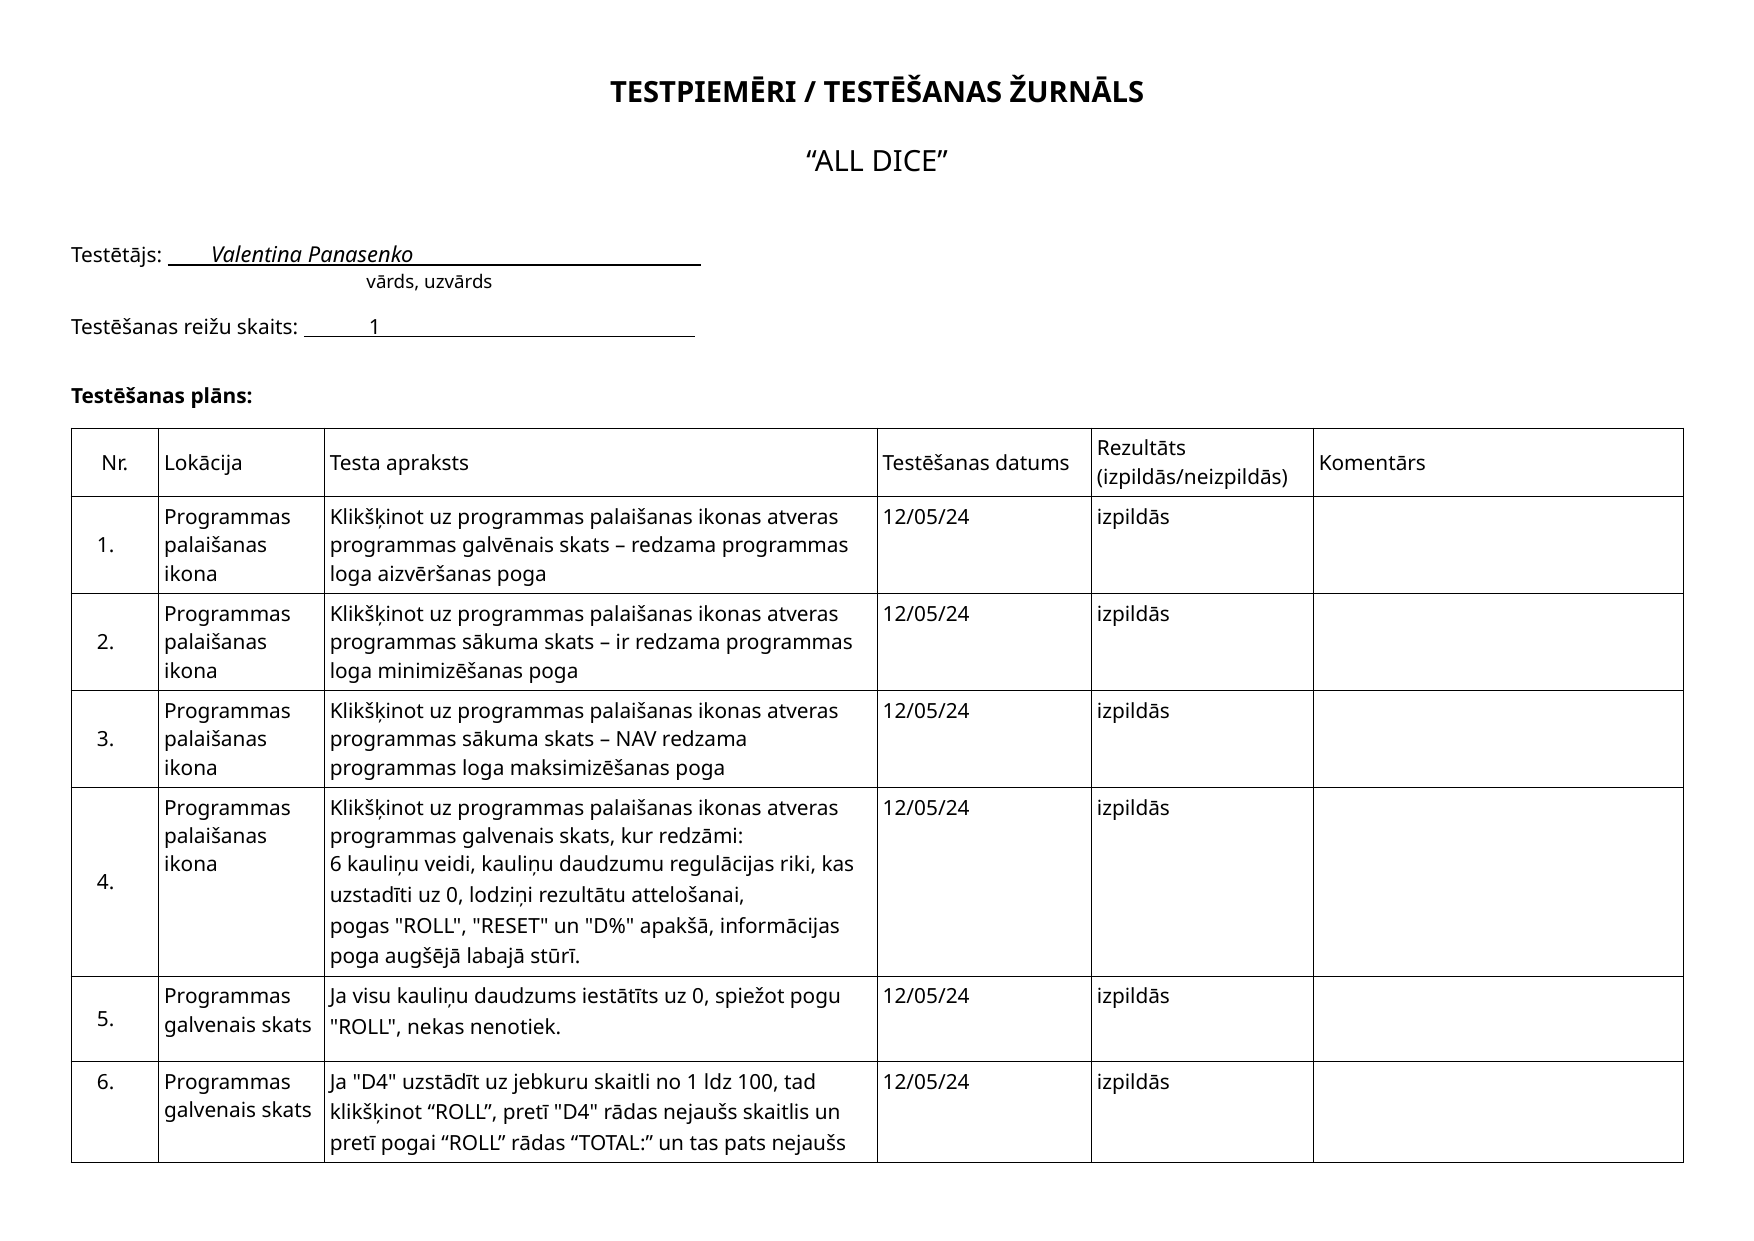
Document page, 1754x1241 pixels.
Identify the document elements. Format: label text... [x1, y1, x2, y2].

table_cell [72, 1062, 158, 1162]
table_cell Klikšķinot uz programmas palaišanas ikonas atveras programmas sākuma skats – NAV redzama programmas loga maksimizēšanas poga [325, 691, 877, 787]
table_cell Programmas palaišanas ikona [159, 691, 324, 787]
table_cell [72, 788, 158, 976]
table_header Nr. [72, 429, 158, 496]
table_cell [1314, 977, 1683, 1061]
table_cell 05.12.24 [878, 1062, 1091, 1162]
table_cell [1314, 497, 1683, 593]
table_cell [72, 977, 158, 1061]
table_cell Klikšķinot uz programmas palaišanas ikonas atveras programmas sākuma skats – ir redzama programmas loga minimizēšanas poga [325, 594, 877, 690]
text “ALL DICE” [71, 140, 1683, 180]
table_header Testēšanas datums [878, 429, 1091, 496]
table_cell izpildās [1092, 691, 1313, 787]
table_cell [1314, 691, 1683, 787]
text Testēšanas reižu skaits: 1 [71, 312, 1683, 340]
table_cell izpildās [1092, 497, 1313, 593]
table_cell 05.12.24 [878, 594, 1091, 690]
table_cell Programmas palaišanas ikona [159, 497, 324, 593]
table_cell [1314, 1062, 1683, 1162]
text TESTPIEMĒRI / TESTĒŠANAS ŽURNĀLS [71, 71, 1683, 111]
table_cell [72, 497, 158, 593]
table_cell Programmas galvenais skats [159, 977, 324, 1061]
table_cell [72, 691, 158, 787]
table_cell Programmas palaišanas ikona [159, 594, 324, 690]
table_cell Klikšķinot uz programmas palaišanas ikonas atveras programmas galvenais skats, kur redzāmi: 6 kauliņu veidi, kauliņu daudzumu regulācijas riki, kas uzstadīti uz 0, lodziņi rezultātu attelošanai, pogas "ROLL", "RESET" un "D%" apakšā, informācijas poga augšējā labajā stūrī. [325, 788, 877, 976]
table_cell izpildās [1092, 788, 1313, 976]
table_cell izpildās [1092, 1062, 1313, 1162]
table_header Lokācija [159, 429, 324, 496]
table_cell 05.12.24 [878, 788, 1091, 976]
table_cell [1314, 788, 1683, 976]
table_cell 05.12.24 [878, 977, 1091, 1061]
text Testētājs: Valentina Panasenko a vārds, uzvārds [71, 239, 1683, 294]
table_header Komentārs [1314, 429, 1683, 496]
table_header Rezultāts (izpildās/neizpildās) [1092, 429, 1313, 496]
table_cell Programmas galvenais skats [159, 1062, 324, 1162]
table_cell 05.12.24 [878, 691, 1091, 787]
table_cell Programmas palaišanas ikona [159, 788, 324, 976]
table_cell Ja "D4" uzstādīt uz jebkuru skaitli no 1 ldz 100, tad klikšķinot “ROLL”, pretī "D4" rādas nejaušs skaitlis un pretī pogai “ROLL” rādas “TOTAL:” un tas pats nejaušs [325, 1062, 877, 1162]
text Testēšanas plāns: [71, 382, 1683, 410]
table_cell izpildās [1092, 594, 1313, 690]
table_header Testa apraksts [325, 429, 877, 496]
table_cell Klikšķinot uz programmas palaišanas ikonas atveras programmas galvēnais skats – redzama programmas loga aizvēršanas poga [325, 497, 877, 593]
table_cell Ja visu kauliņu daudzums iestātīts uz 0, spiežot pogu "ROLL", nekas nenotiek. [325, 977, 877, 1061]
table_cell [1314, 594, 1683, 690]
table_cell 05.12.24 [878, 497, 1091, 593]
table_cell [72, 594, 158, 690]
table_cell izpildās [1092, 977, 1313, 1061]
